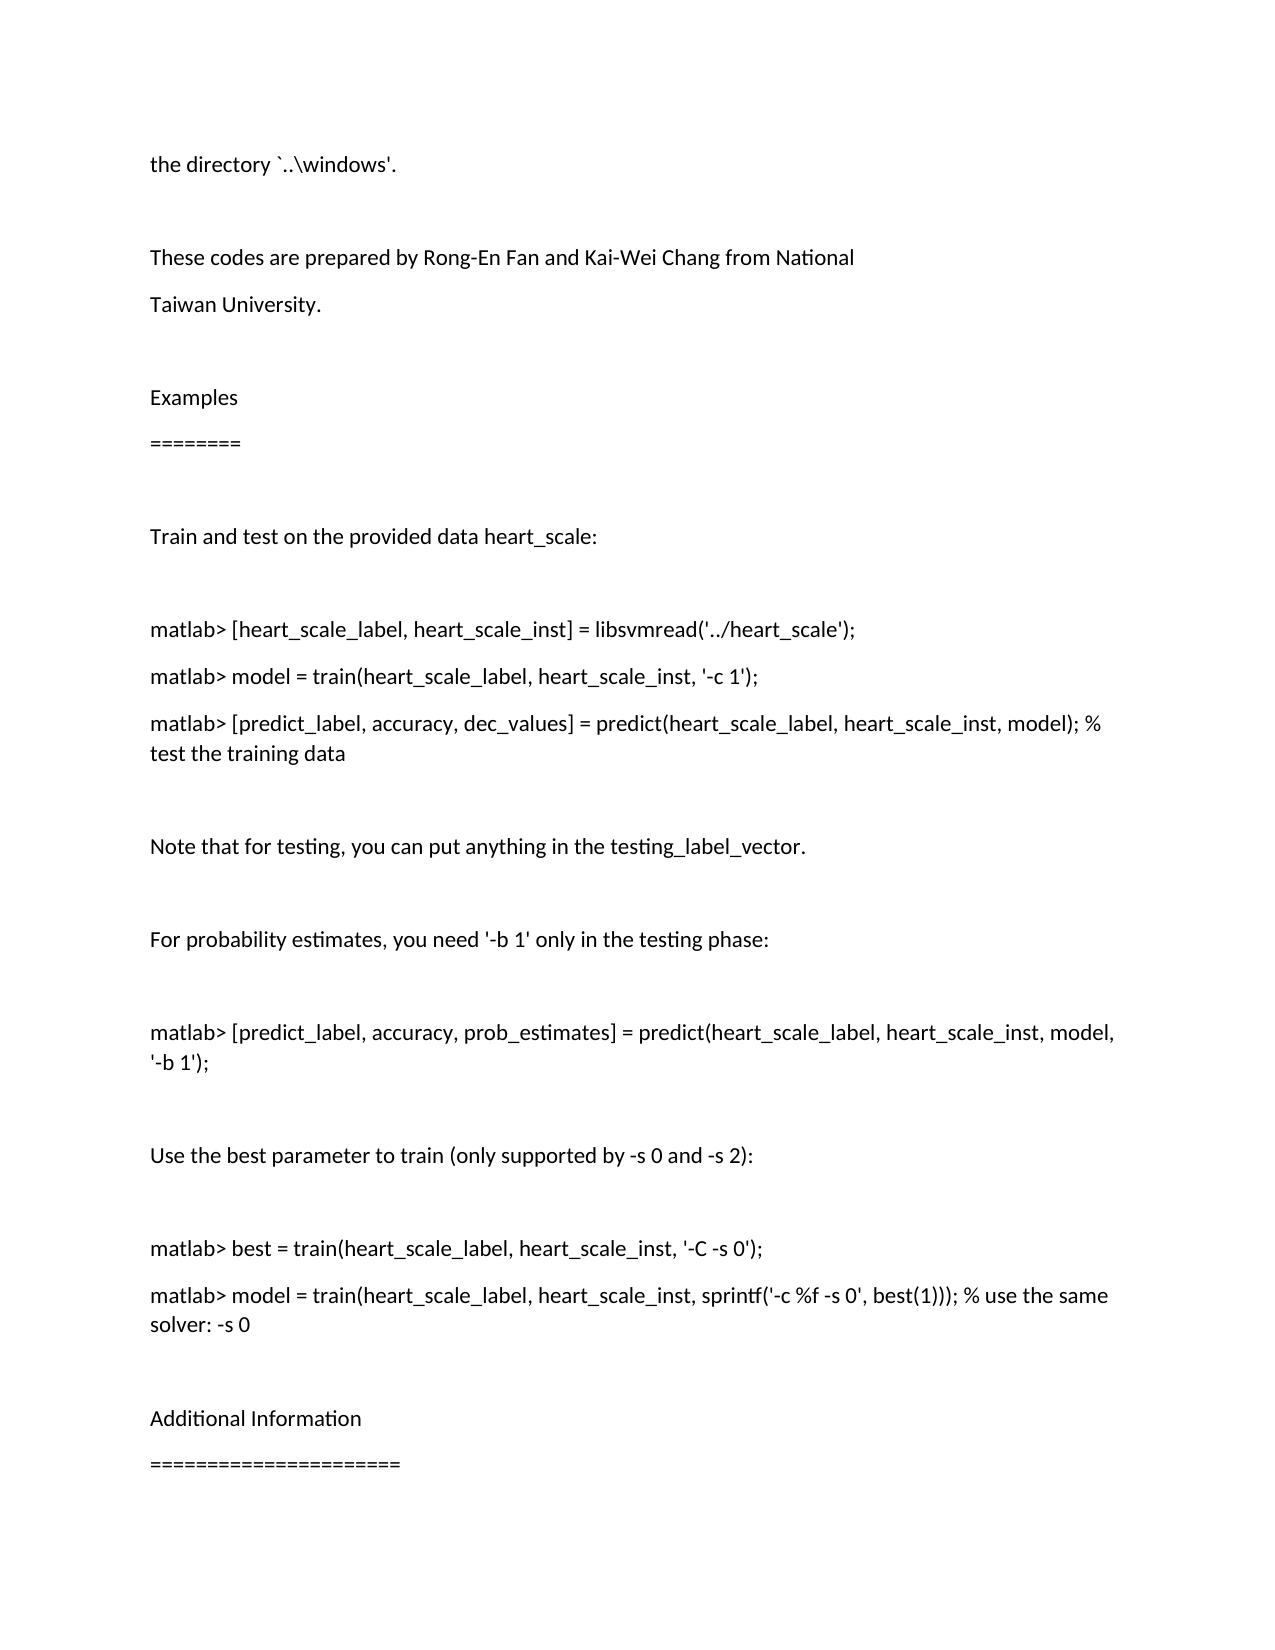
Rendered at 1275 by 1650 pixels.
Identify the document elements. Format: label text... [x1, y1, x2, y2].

text Examples [150, 383, 1125, 411]
text Use the best parameter to train (only supported by -s 0 and -s 2): [150, 1141, 1125, 1169]
text Additional Information [150, 1404, 1125, 1432]
text matlab> best = train(heart_scale_label, heart_scale_inst, '-C -s 0'); [150, 1234, 1125, 1262]
text Note that for testing, you can put anything in the testing_label_vector. [150, 832, 1125, 860]
text ======== [150, 429, 1125, 457]
text matlab> [predict_label, accuracy, dec_values] = predict(heart_scale_label, heart_scale_inst, model); % test the training data [150, 709, 1125, 767]
text For probability estimates, you need '-b 1' only in the testing phase: [150, 925, 1125, 953]
text the directory `..\windows'. [150, 150, 1125, 178]
text Taiwan University. [150, 290, 1125, 318]
text matlab> [predict_label, accuracy, prob_estimates] = predict(heart_scale_label, heart_scale_inst, model, '-b 1'); [150, 1018, 1125, 1076]
text These codes are prepared by Rong-En Fan and Kai-Wei Chang from National [150, 243, 1125, 271]
text ====================== [150, 1450, 1125, 1478]
text matlab> [heart_scale_label, heart_scale_inst] = libsvmread('../heart_scale'); [150, 616, 1125, 644]
text Train and test on the provided data heart_scale: [150, 522, 1125, 551]
text matlab> model = train(heart_scale_label, heart_scale_inst, sprintf('-c %f -s 0', best(1))); % use the same solver: -s 0 [150, 1281, 1125, 1339]
text matlab> model = train(heart_scale_label, heart_scale_inst, '-c 1'); [150, 662, 1125, 690]
